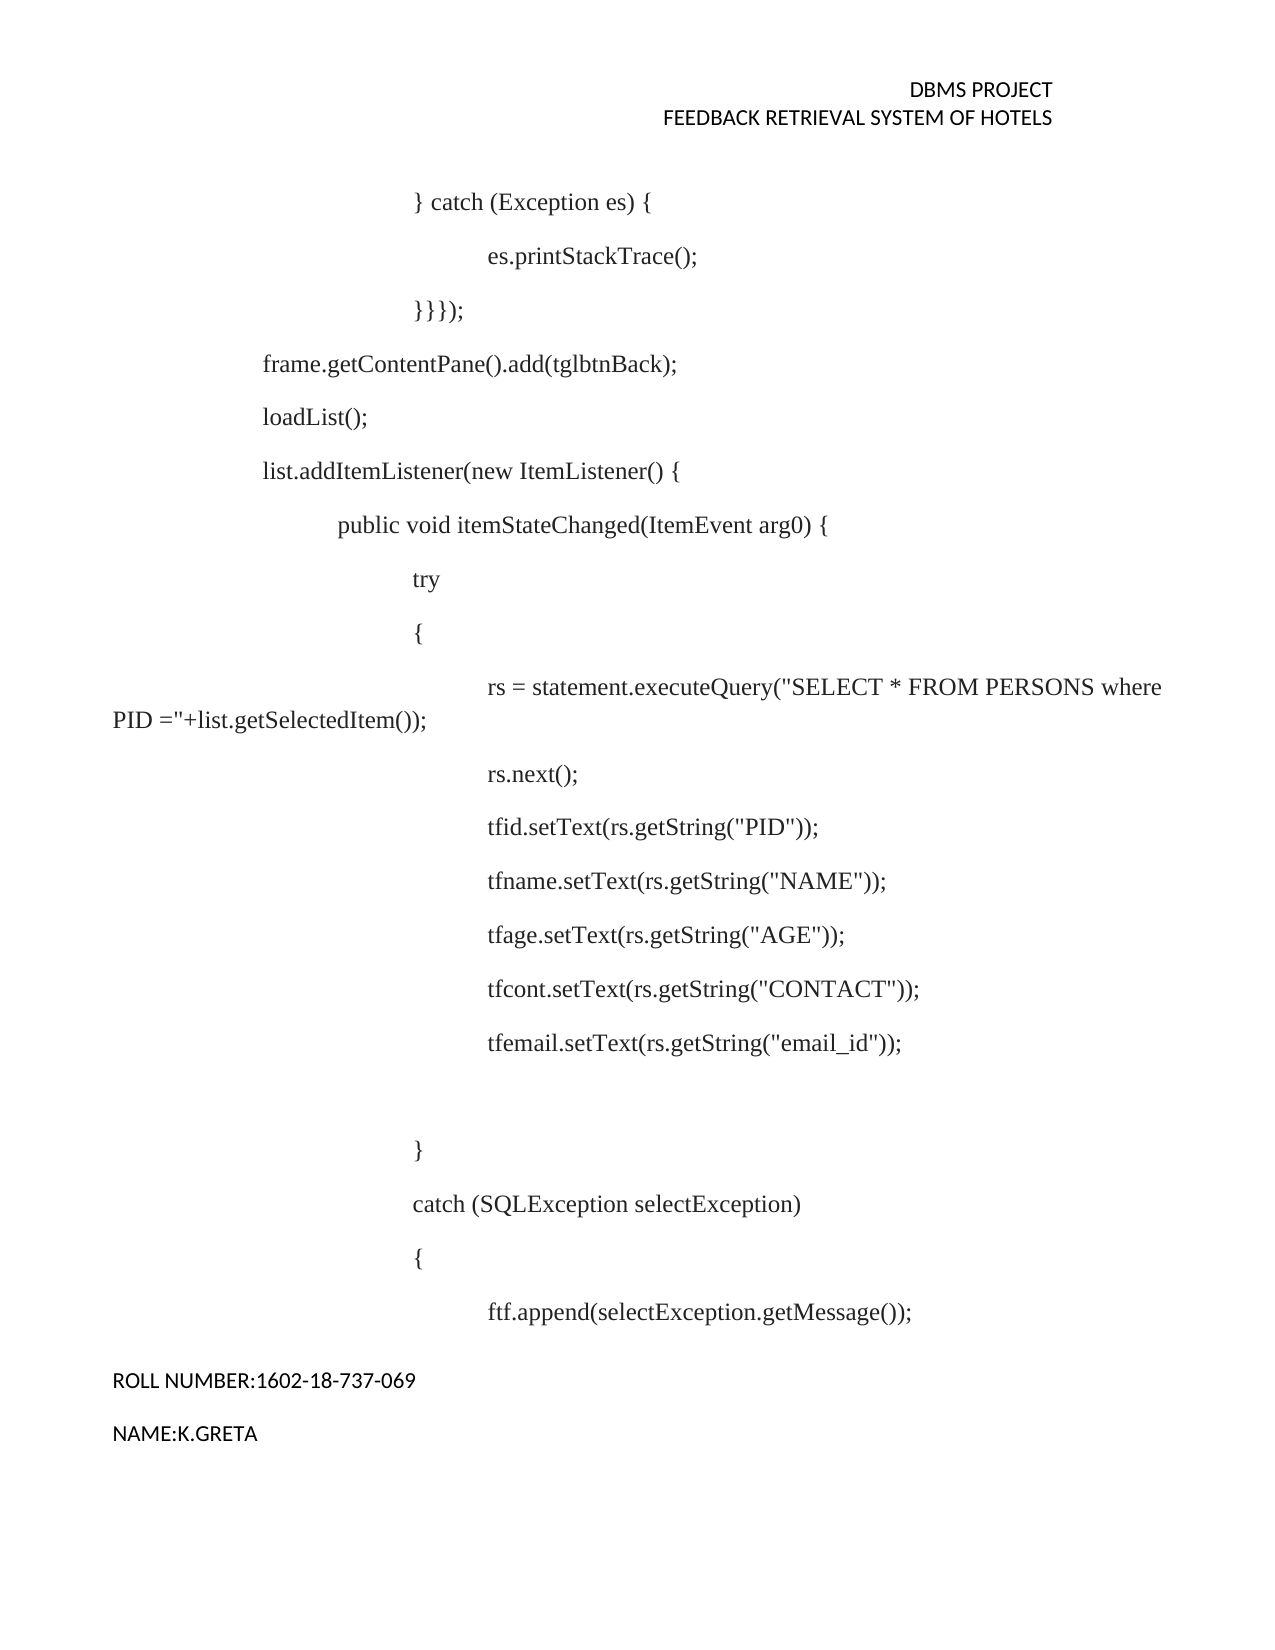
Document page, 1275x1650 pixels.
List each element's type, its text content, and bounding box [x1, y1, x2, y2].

text loadList(); [112, 402, 1162, 431]
text ftf.append(selectException.getMessage()); [112, 1297, 1162, 1326]
text try [112, 564, 1162, 593]
text { [112, 1243, 1162, 1272]
text { [112, 618, 1162, 647]
text tfid.setText(rs.getString("PID")); [112, 812, 1162, 841]
text rs = statement.executeQuery("SELECT * FROM PERSONS where PID ="+list.getSelectedItem()); [112, 672, 1162, 733]
text tfname.setText(rs.getString("NAME")); [112, 866, 1162, 895]
text } catch (Exception es) { [112, 187, 1162, 216]
text catch (SQLException selectException) [112, 1189, 1162, 1218]
text frame.getContentPane().add(tglbtnBack); [112, 349, 1162, 377]
text }}}); [112, 295, 1162, 323]
text tfcont.setText(rs.getString("CONTACT")); [112, 974, 1162, 1003]
text rs.next(); [112, 759, 1162, 787]
text public void itemStateChanged(ItemEvent arg0) { [112, 510, 1162, 539]
text tfage.setText(rs.getString("AGE")); [112, 920, 1162, 949]
text tfemail.setText(rs.getString("email_id")); [112, 1028, 1162, 1057]
text } [112, 1136, 1162, 1164]
text es.printStackTrace(); [112, 241, 1162, 270]
text list.addItemListener(new ItemListener() { [112, 456, 1162, 485]
